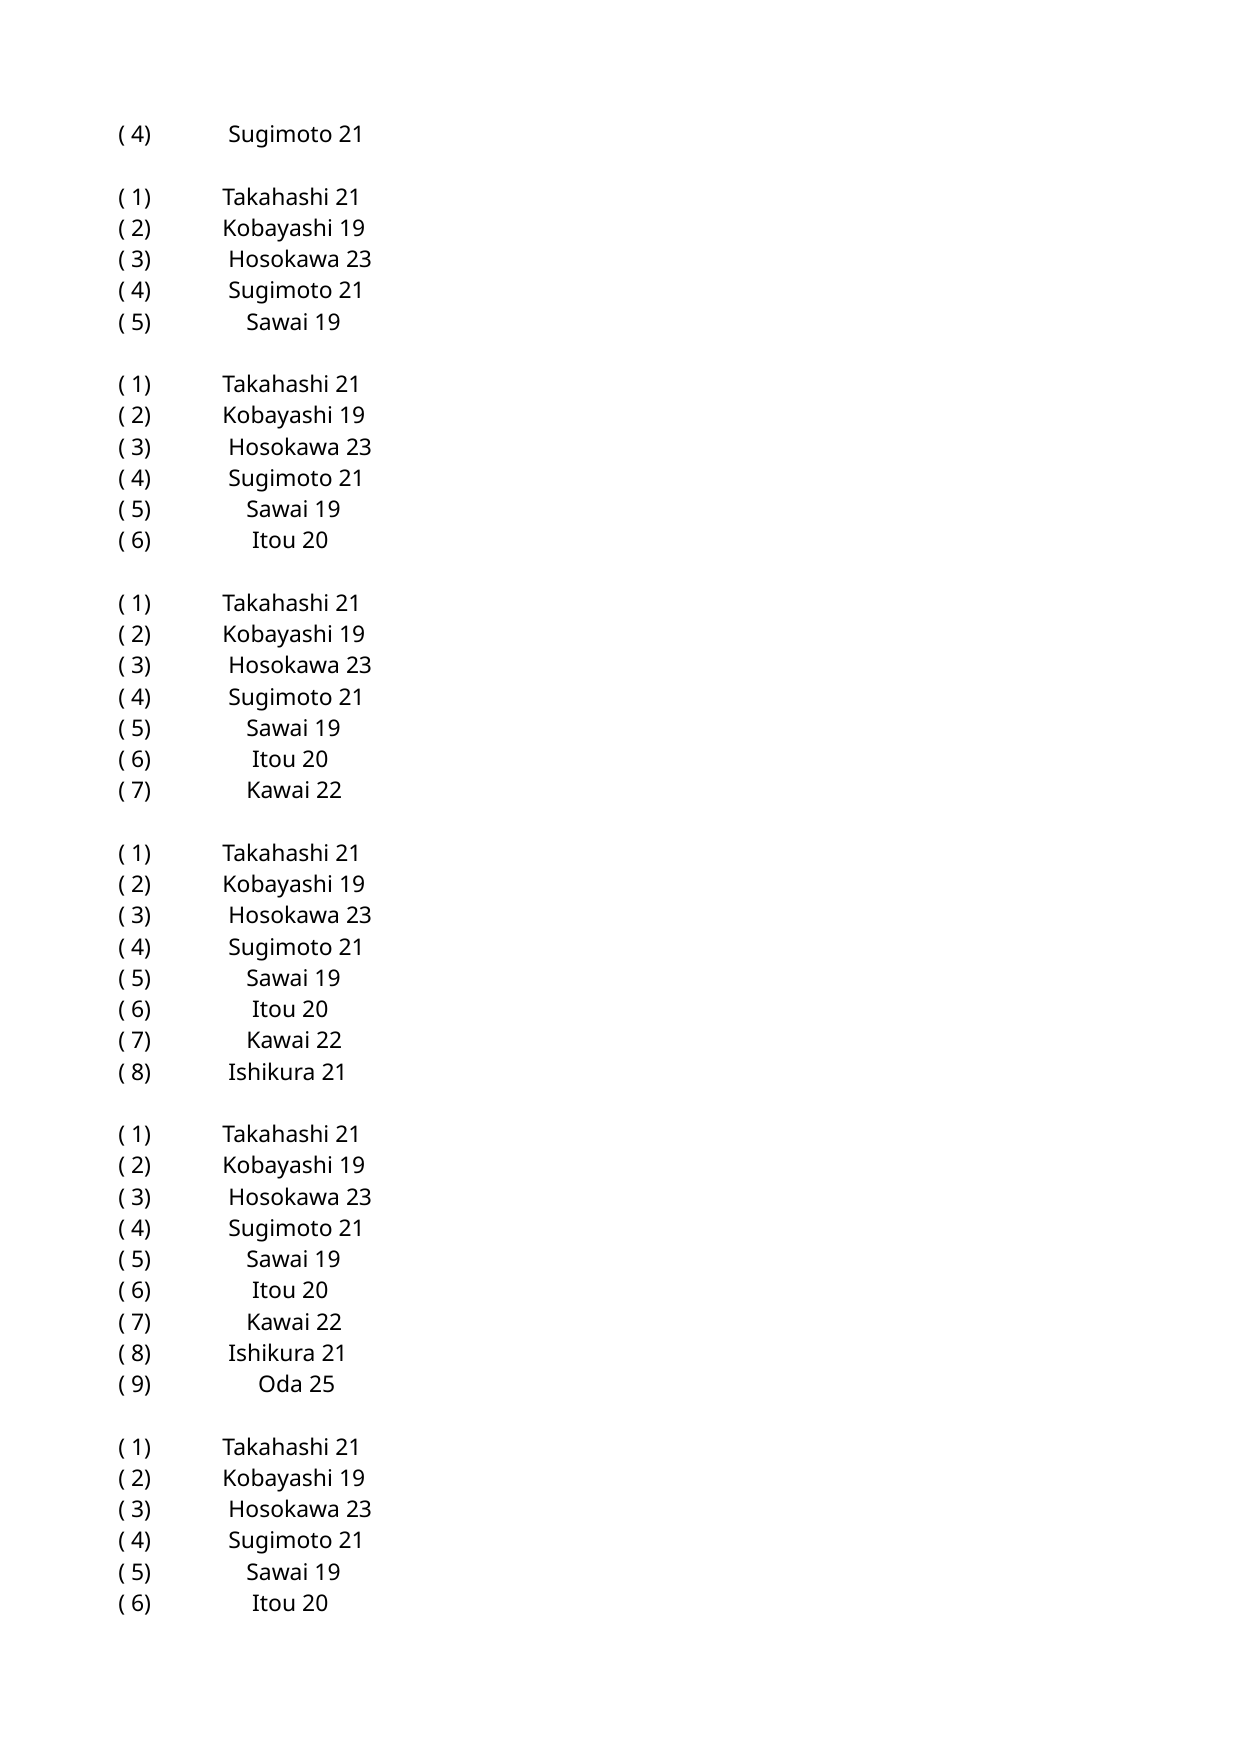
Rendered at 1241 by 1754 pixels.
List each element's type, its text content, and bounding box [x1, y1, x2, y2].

text ( 7) Kawai 22 [118, 1306, 1122, 1337]
text ( 2) Kobayashi 19 [118, 212, 1122, 243]
text ( 5) Sawai 19 [118, 493, 1122, 524]
text ( 8) Ishikura 21 [118, 1337, 1122, 1368]
text ( 2) Kobayashi 19 [118, 1462, 1122, 1493]
text ( 4) Sugimoto 21 [118, 118, 1122, 149]
text ( 5) Sawai 19 [118, 712, 1122, 743]
text ( 9) Oda 25 [118, 1368, 1122, 1399]
text ( 8) Ishikura 21 [118, 1056, 1122, 1087]
text ( 2) Kobayashi 19 [118, 1149, 1122, 1181]
text ( 7) Kawai 22 [118, 774, 1122, 806]
text ( 5) Sawai 19 [118, 1556, 1122, 1587]
text ( 1) Takahashi 21 [118, 1118, 1122, 1149]
text ( 4) Sugimoto 21 [118, 681, 1122, 712]
text ( 3) Hosokawa 23 [118, 431, 1122, 462]
text ( 1) Takahashi 21 [118, 837, 1122, 868]
text ( 6) Itou 20 [118, 524, 1122, 556]
text ( 2) Kobayashi 19 [118, 399, 1122, 431]
text ( 2) Kobayashi 19 [118, 618, 1122, 649]
text ( 3) Hosokawa 23 [118, 649, 1122, 681]
text ( 4) Sugimoto 21 [118, 931, 1122, 962]
text ( 4) Sugimoto 21 [118, 1524, 1122, 1556]
text ( 6) Itou 20 [118, 1274, 1122, 1306]
text ( 1) Takahashi 21 [118, 368, 1122, 399]
text ( 4) Sugimoto 21 [118, 1212, 1122, 1243]
text ( 4) Sugimoto 21 [118, 274, 1122, 306]
text ( 5) Sawai 19 [118, 962, 1122, 993]
text ( 4) Sugimoto 21 [118, 462, 1122, 493]
text ( 2) Kobayashi 19 [118, 868, 1122, 899]
text ( 7) Kawai 22 [118, 1024, 1122, 1056]
text ( 3) Hosokawa 23 [118, 1493, 1122, 1524]
text ( 1) Takahashi 21 [118, 1431, 1122, 1462]
text ( 3) Hosokawa 23 [118, 243, 1122, 274]
text ( 6) Itou 20 [118, 743, 1122, 774]
text ( 3) Hosokawa 23 [118, 1181, 1122, 1212]
text ( 3) Hosokawa 23 [118, 899, 1122, 931]
text ( 1) Takahashi 21 [118, 181, 1122, 212]
text ( 5) Sawai 19 [118, 1243, 1122, 1274]
text ( 1) Takahashi 21 [118, 587, 1122, 618]
text ( 5) Sawai 19 [118, 306, 1122, 337]
text ( 6) Itou 20 [118, 993, 1122, 1024]
text ( 6) Itou 20 [118, 1587, 1122, 1618]
